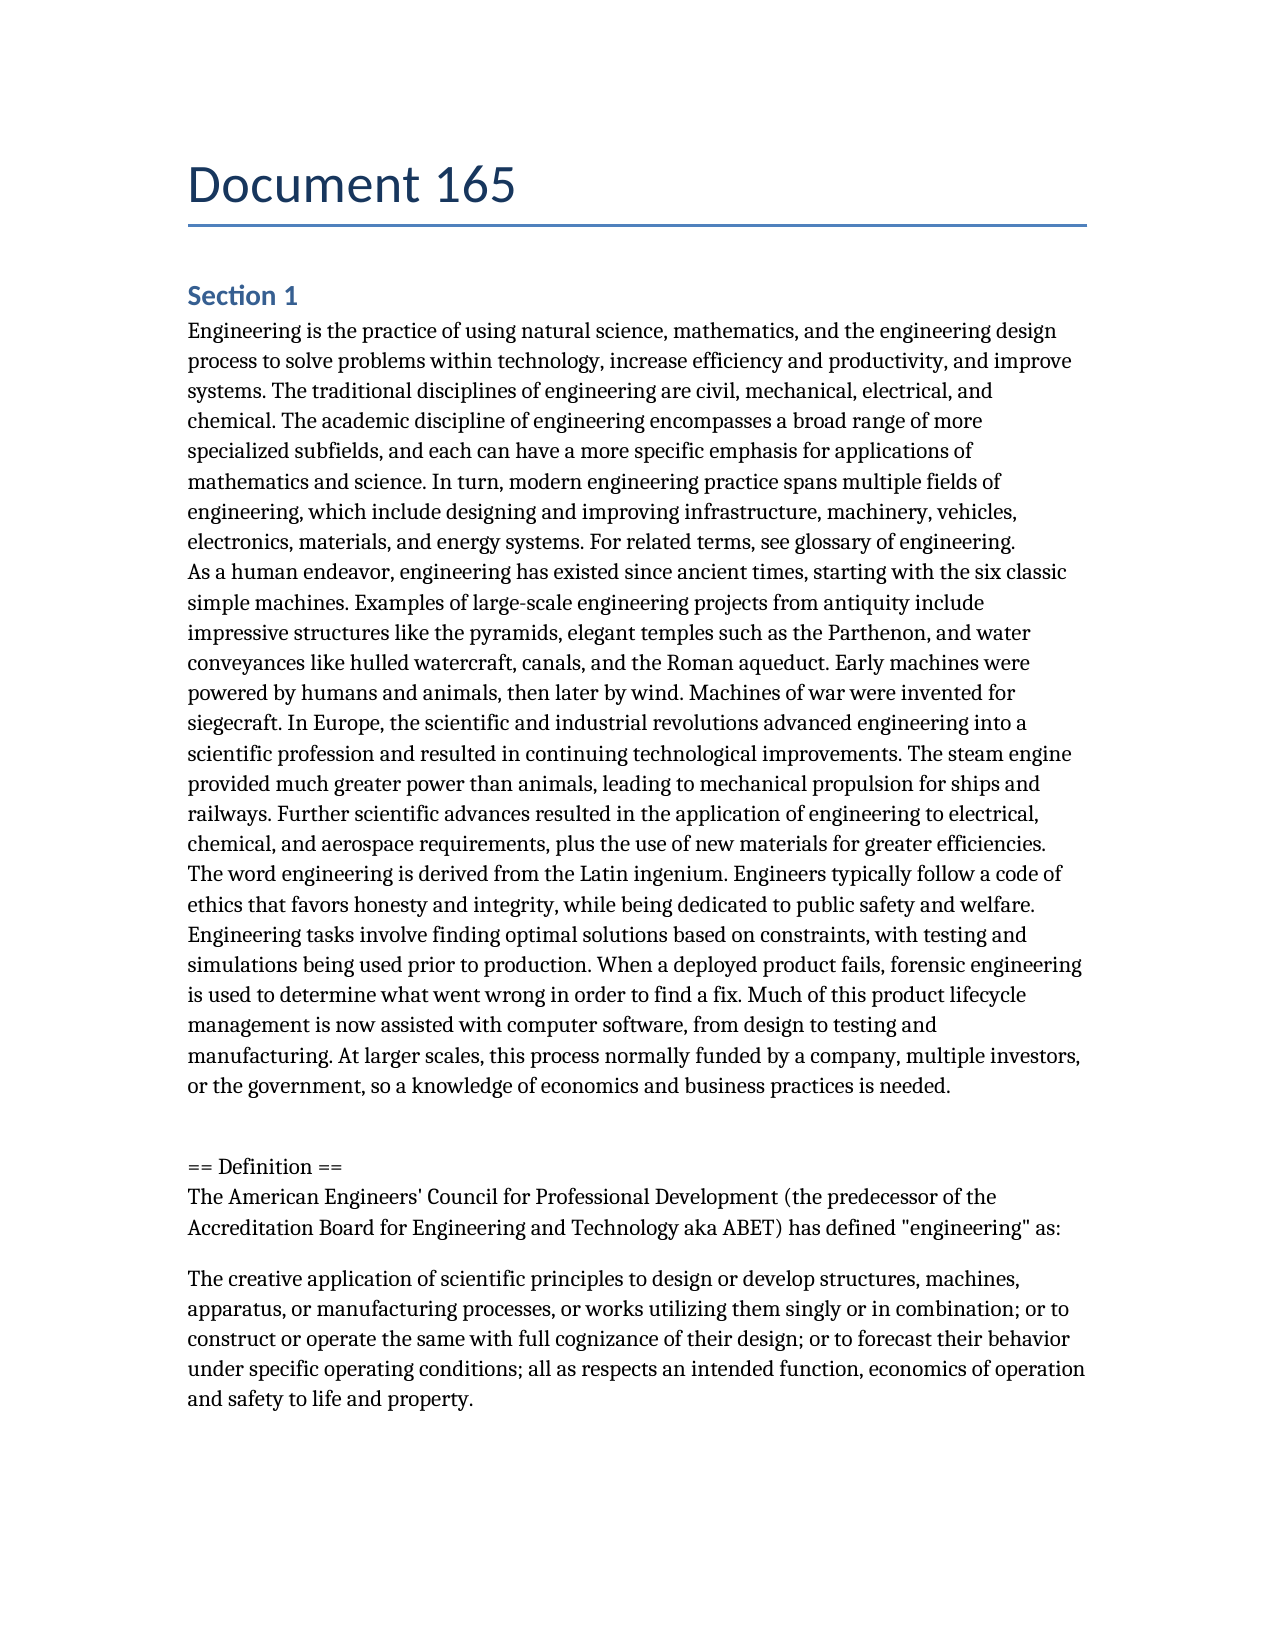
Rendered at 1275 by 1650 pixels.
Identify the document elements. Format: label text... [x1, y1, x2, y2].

text == Definition == The American Engineers' Council for Professional Development (the predecessor of the Accreditation Board for Engineering and Technology aka ABET) has defined "engineering" as: [187, 1124, 1087, 1241]
text Engineering is the practice of using natural science, mathematics, and the engineering design process to solve problems within technology, increase efficiency and productivity, and improve systems. The traditional disciplines of engineering are civil, mechanical, electrical, and chemical. The academic discipline of engineering encompasses a broad range of more specialized subfields, and each can have a more specific emphasis for applications of mathematics and science. In turn, modern engineering practice spans multiple fields of engineering, which include designing and improving infrastructure, machinery, vehicles, electronics, materials, and energy systems. For related terms, see glossary of engineering. As a human endeavor, engineering has existed since ancient times, starting with the six classic simple machines. Examples of large-scale engineering projects from antiquity include impressive structures like the pyramids, elegant temples such as the Parthenon, and water conveyances like hulled watercraft, canals, and the Roman aqueduct. Early machines were powered by humans and animals, then later by wind. Machines of war were invented for siegecraft. In Europe, the scientific and industrial revolutions advanced engineering into a scientific profession and resulted in continuing technological improvements. The steam engine provided much greater power than animals, leading to mechanical propulsion for ships and railways. Further scientific advances resulted in the application of engineering to electrical, chemical, and aerospace requirements, plus the use of new materials for greater efficiencies. The word engineering is derived from the Latin ingenium. Engineers typically follow a code of ethics that favors honesty and integrity, while being dedicated to public safety and welfare. Engineering tasks involve finding optimal solutions based on constraints, with testing and simulations being used prior to production. When a deployed product fails, forensic engineering is used to determine what went wrong in order to find a fix. Much of this product lifecycle management is now assisted with computer software, from design to testing and manufacturing. At larger scales, this process normally funded by a company, multiple investors, or the government, so a knowledge of economics and business practices is needed. [187, 317, 1087, 1099]
title Document 165 [187, 150, 1087, 227]
subtitle Section 1 [187, 277, 1087, 312]
text The creative application of scientific principles to design or develop structures, machines, apparatus, or manufacturing processes, or works utilizing them singly or in combination; or to construct or operate the same with full cognizance of their design; or to forecast their behavior under specific operating conditions; all as respects an intended function, economics of operation and safety to life and property. [187, 1265, 1087, 1413]
